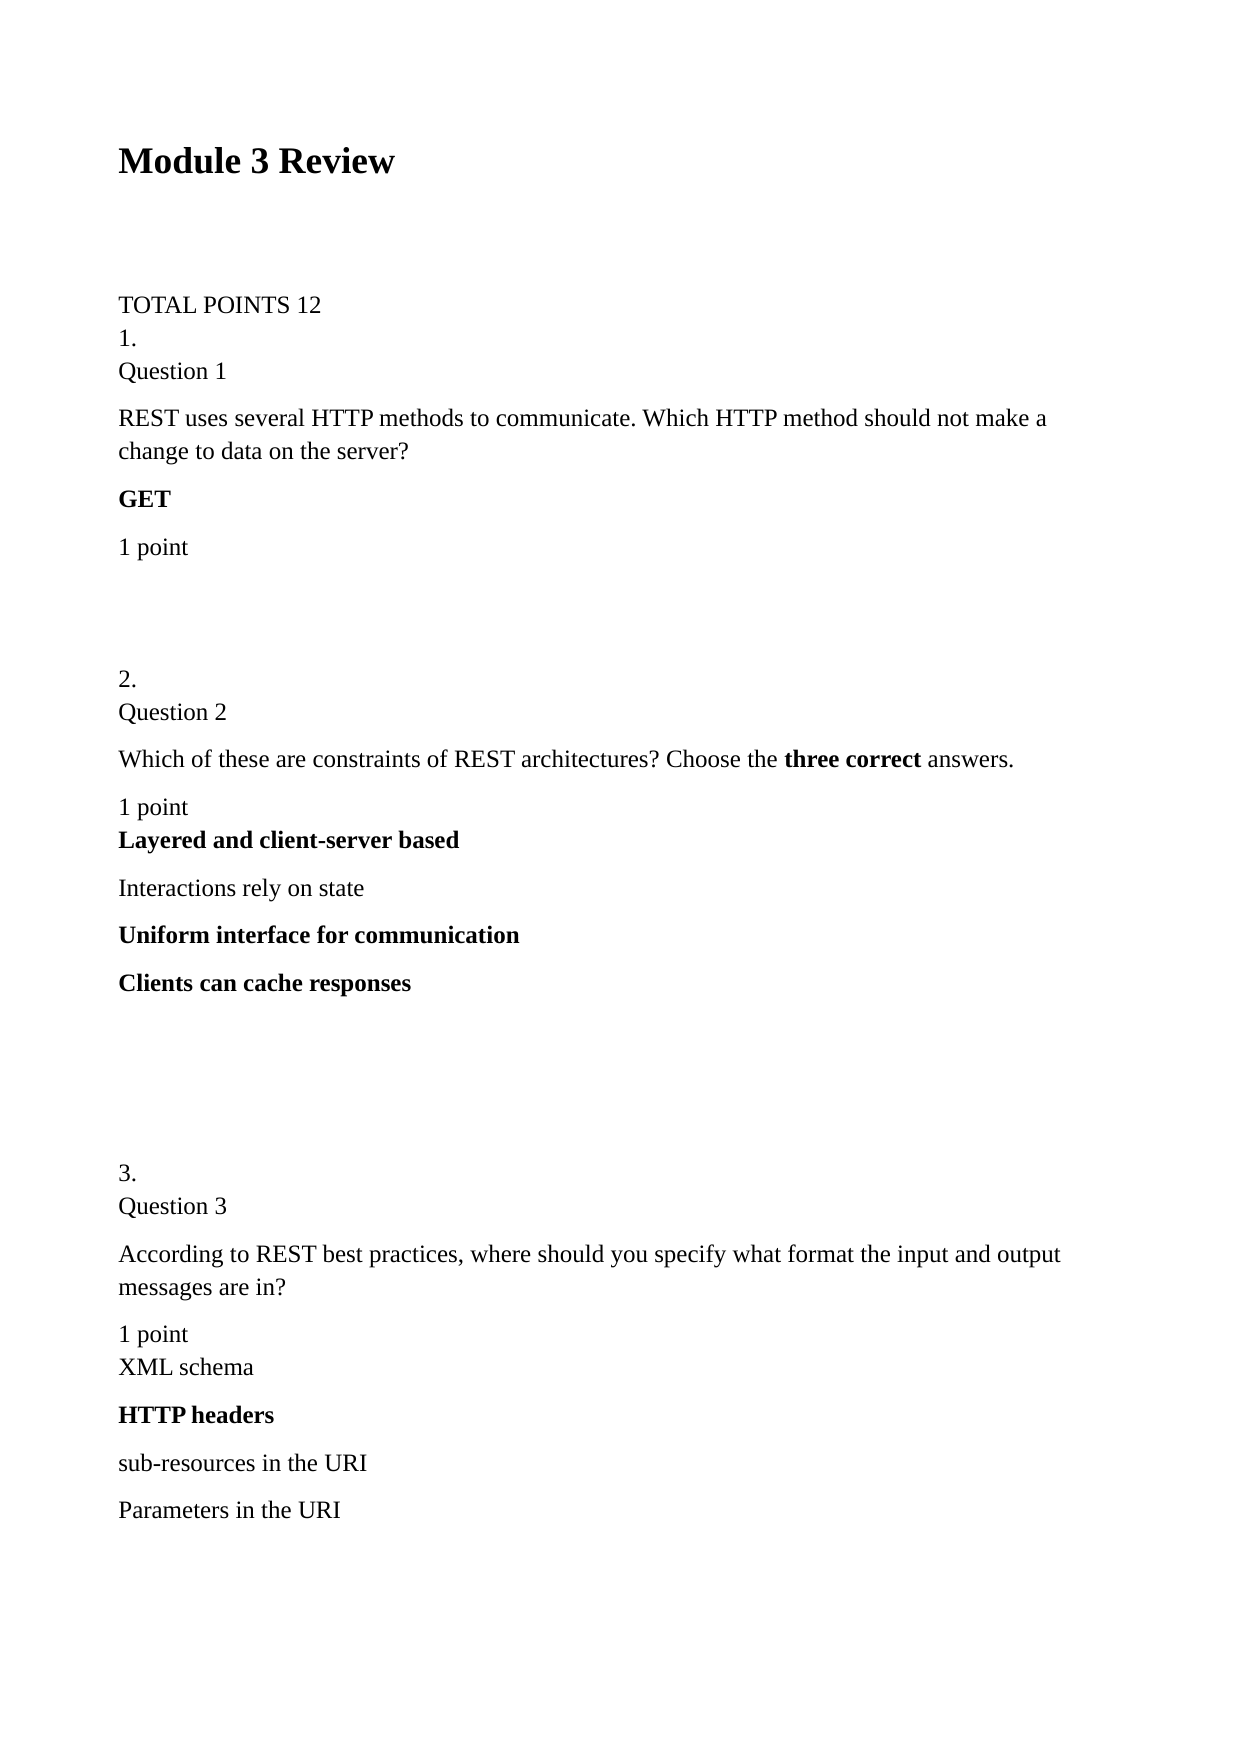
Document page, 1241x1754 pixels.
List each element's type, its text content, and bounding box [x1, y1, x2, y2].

text TOTAL POINTS 12 [118, 290, 1122, 318]
text Uniform interface for communication [118, 920, 1122, 949]
text 3. [118, 1158, 1122, 1187]
text HTTP headers [118, 1400, 1122, 1429]
text XML schema [118, 1352, 1122, 1381]
text Parameters in the URI [118, 1495, 1122, 1524]
text GET [118, 484, 1122, 513]
text According to REST best practices, where should you specify what format the input and output messages are in? [118, 1239, 1122, 1301]
text 1 point [118, 792, 1122, 821]
text Question 2 [118, 697, 1122, 726]
text REST uses several HTTP methods to communicate. Which HTTP method should not make a change to data on the server? [118, 403, 1122, 465]
text 1. [118, 323, 1122, 352]
text Interactions rely on state [118, 873, 1122, 901]
text Question 3 [118, 1191, 1122, 1220]
text Which of these are constraints of REST architectures? Choose the three correct answers. [118, 744, 1122, 773]
text sub-resources in the URI [118, 1448, 1122, 1476]
text 2. [118, 664, 1122, 692]
text Question 1 [118, 356, 1122, 384]
subtitle Module 3 Review [118, 139, 1122, 182]
text Layered and client-server based [118, 825, 1122, 854]
text 1 point [118, 1319, 1122, 1348]
text Clients can cache responses [118, 968, 1122, 997]
text 1 point [118, 532, 1122, 560]
